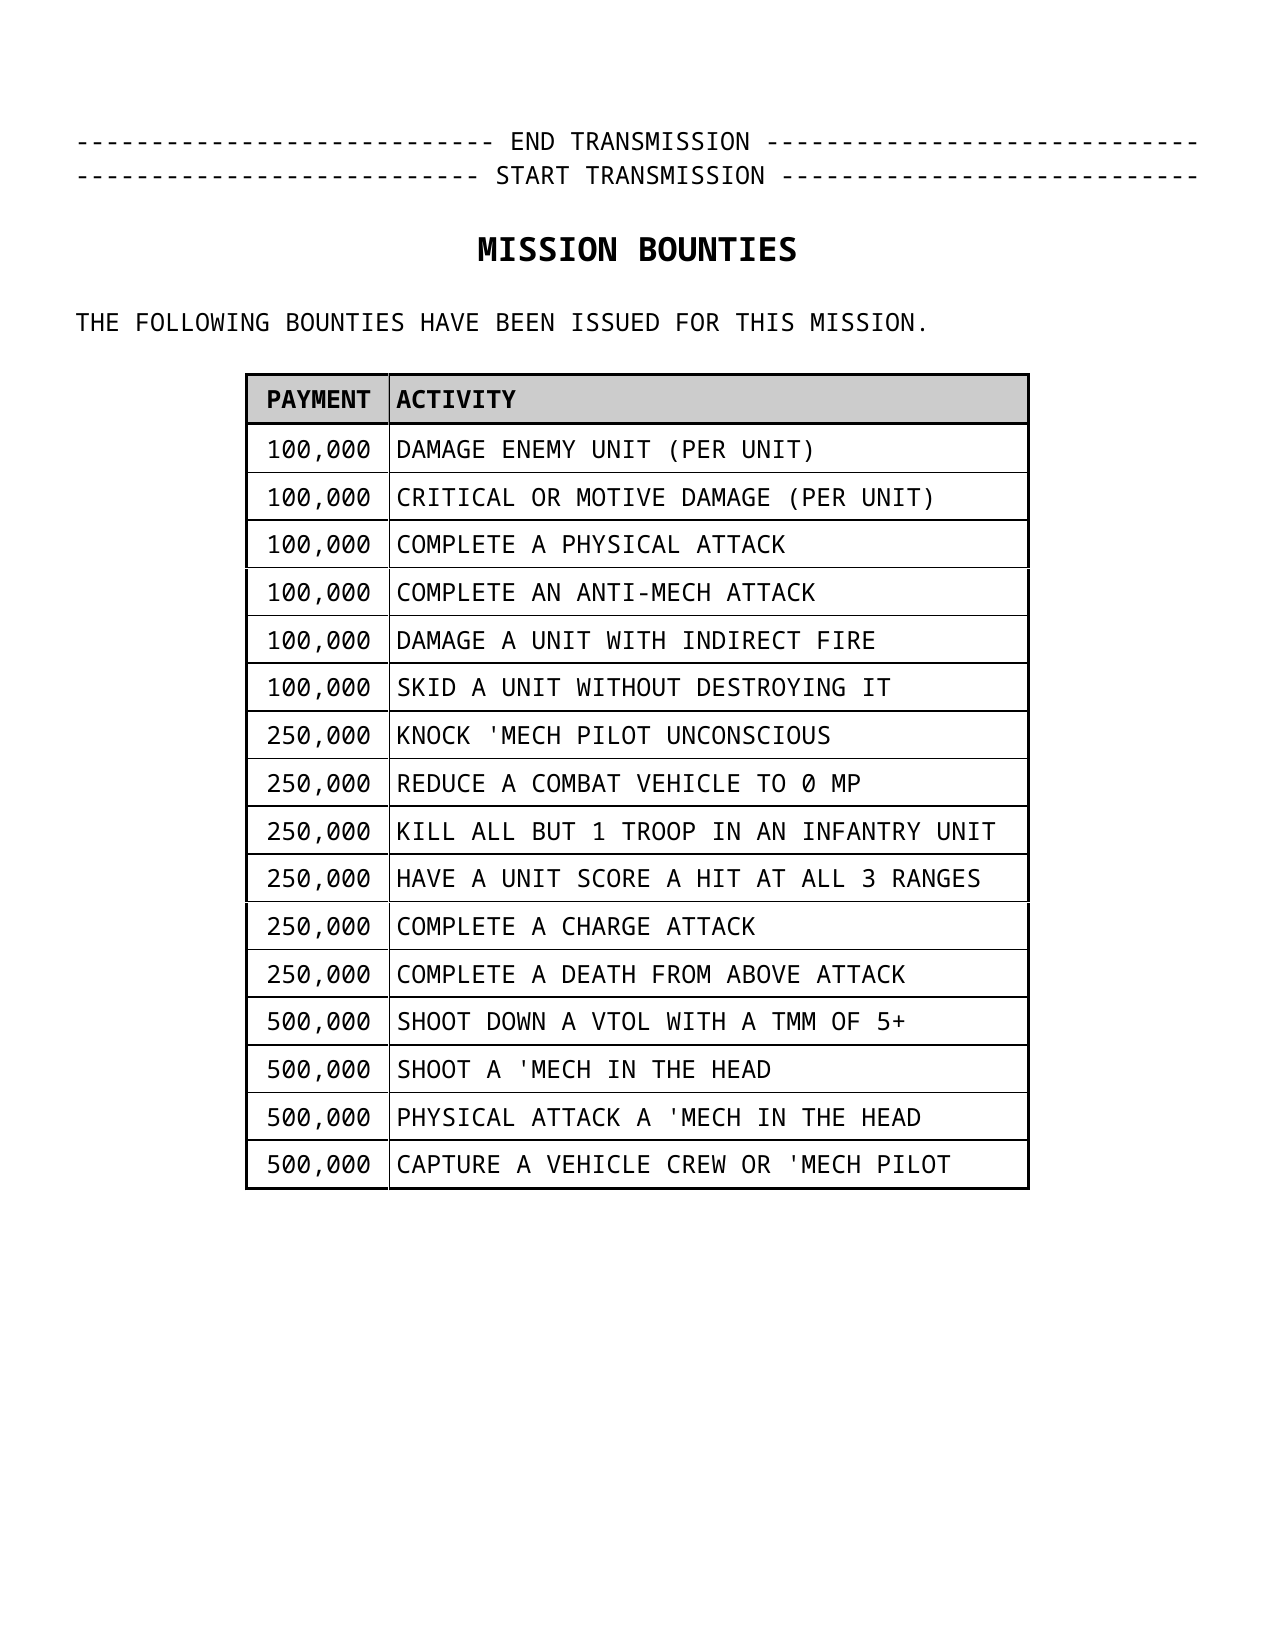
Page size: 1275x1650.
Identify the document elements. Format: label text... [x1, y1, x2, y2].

table_cell 250,000 [248, 950, 388, 996]
table_cell 100,000 [248, 521, 388, 567]
table_cell 500,000 [248, 998, 388, 1044]
table_cell CAPTURE A VEHICLE CREW OR 'MECH PILOT [390, 1141, 1027, 1187]
table_header ACTIVITY [390, 376, 1027, 422]
table_cell DAMAGE ENEMY UNIT (PER UNIT) [390, 425, 1027, 472]
table_cell COMPLETE AN ANTI-MECH ATTACK [390, 569, 1027, 615]
table_cell HAVE A UNIT SCORE A HIT AT ALL 3 RANGES [390, 855, 1027, 901]
table_cell COMPLETE A CHARGE ATTACK [390, 903, 1027, 949]
subtitle MISSION BOUNTIES [75, 225, 1200, 271]
table_cell SHOOT DOWN A VTOL WITH A TMM OF 5+ [390, 998, 1027, 1044]
table_cell COMPLETE A DEATH FROM ABOVE ATTACK [390, 950, 1027, 996]
table_cell PHYSICAL ATTACK A 'MECH IN THE HEAD [390, 1093, 1027, 1139]
table_cell REDUCE A COMBAT VEHICLE TO 0 MP [390, 759, 1027, 805]
table_cell 500,000 [248, 1141, 388, 1187]
table_cell KILL ALL BUT 1 TROOP IN AN INFANTRY UNIT [390, 807, 1027, 853]
table_cell 500,000 [248, 1093, 388, 1139]
table_cell COMPLETE A PHYSICAL ATTACK [390, 521, 1027, 567]
table_cell 250,000 [248, 759, 388, 805]
table_cell KNOCK 'MECH PILOT UNCONSCIOUS [390, 712, 1027, 758]
text ---------------------------- END TRANSMISSION ----------------------------- [75, 123, 1200, 157]
table_header PAYMENT [248, 376, 388, 422]
text THE FOLLOWING BOUNTIES HAVE BEEN ISSUED FOR THIS MISSION. [75, 305, 1200, 339]
table_cell 250,000 [248, 903, 388, 949]
table_cell CRITICAL OR MOTIVE DAMAGE (PER UNIT) [390, 473, 1027, 519]
table_cell 100,000 [248, 569, 388, 615]
table_cell 250,000 [248, 807, 388, 853]
table_cell 100,000 [248, 473, 388, 519]
table_cell 100,000 [248, 664, 388, 710]
table_cell 250,000 [248, 712, 388, 758]
table_cell 500,000 [248, 1046, 388, 1092]
table_cell SKID A UNIT WITHOUT DESTROYING IT [390, 664, 1027, 710]
table_cell 100,000 [248, 616, 388, 662]
table_cell DAMAGE A UNIT WITH INDIRECT FIRE [390, 616, 1027, 662]
table_cell 250,000 [248, 855, 388, 901]
table_cell SHOOT A 'MECH IN THE HEAD [390, 1046, 1027, 1092]
table_cell 100,000 [248, 425, 388, 472]
text --------------------------- START TRANSMISSION ---------------------------- [75, 157, 1200, 191]
